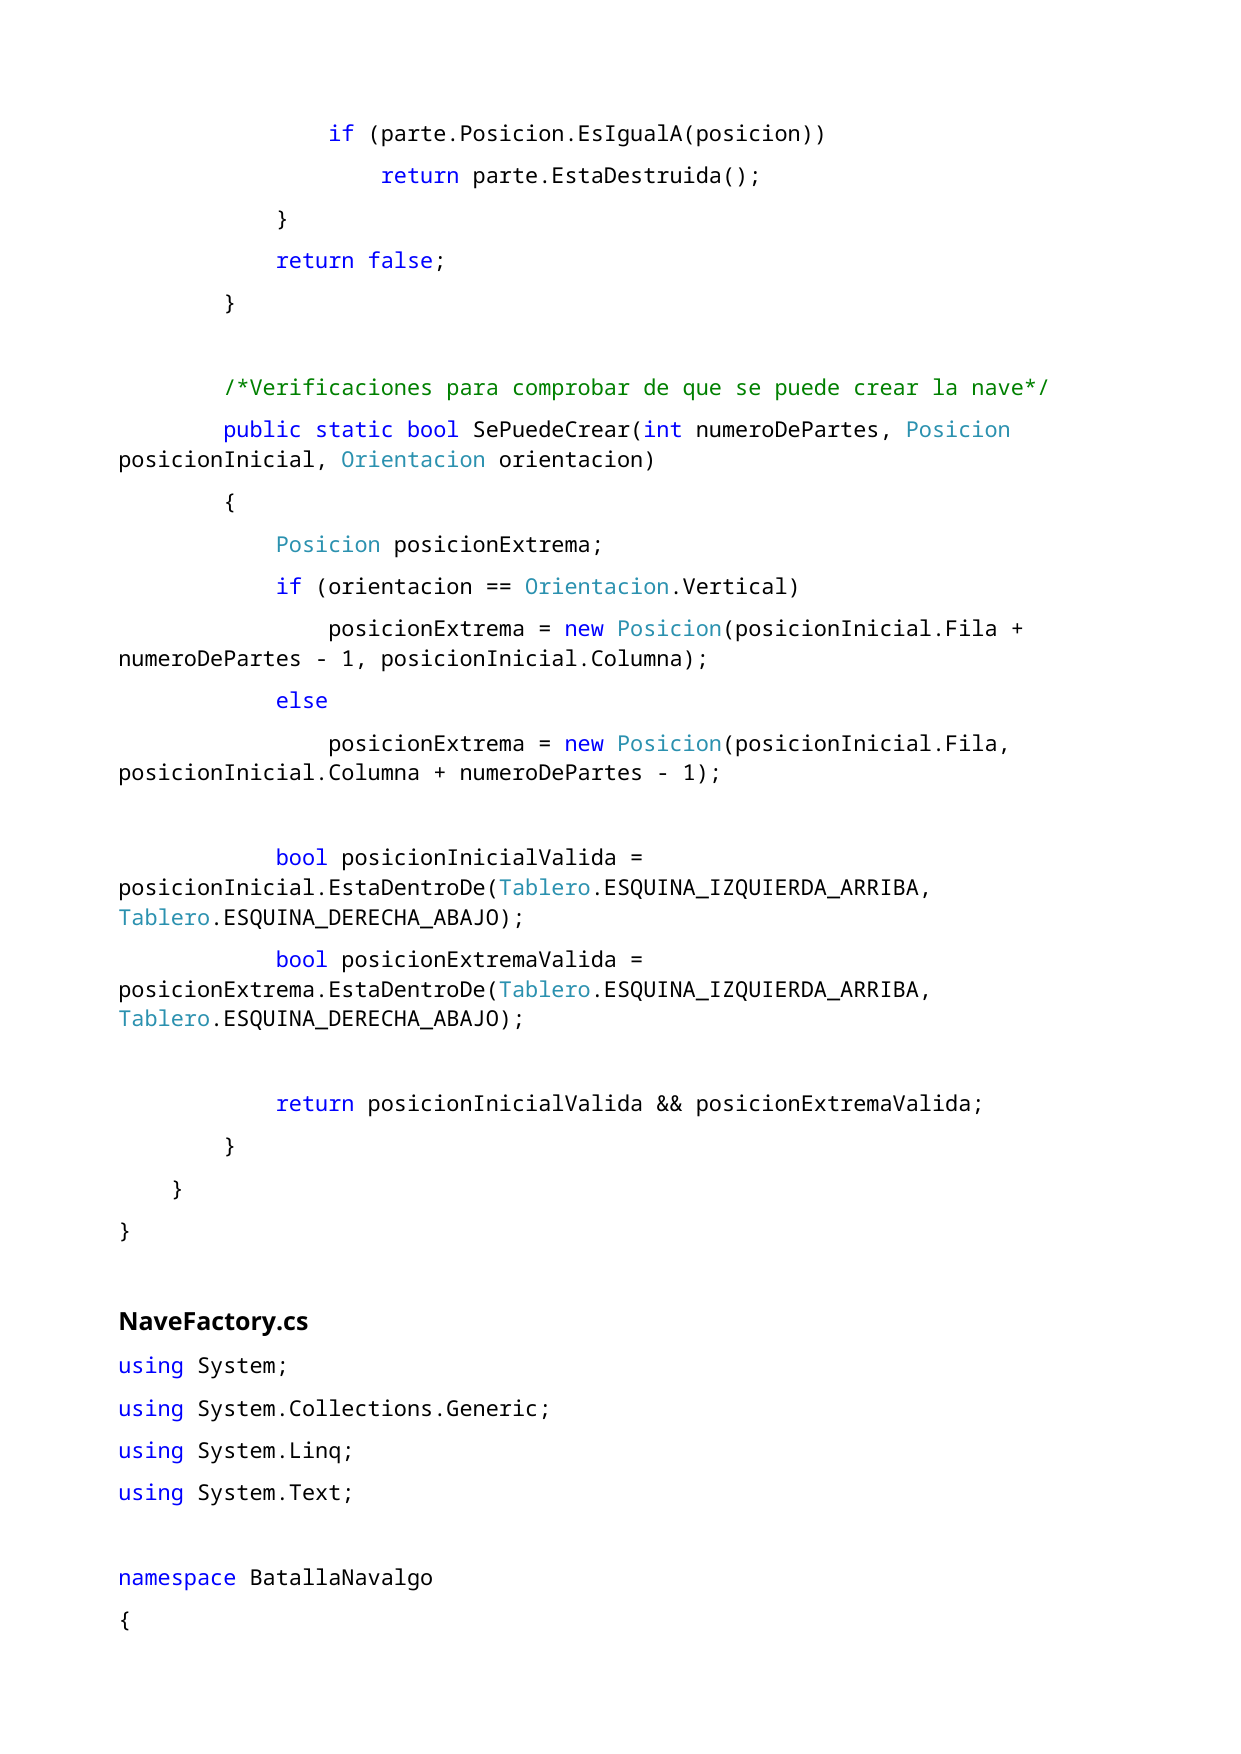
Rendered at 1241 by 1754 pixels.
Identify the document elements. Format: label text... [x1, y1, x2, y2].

text if (parte.Posicion.EsIgualA(posicion)) [118, 118, 1122, 148]
text return parte.EstaDestruida(); [118, 160, 1122, 190]
text if (orientacion == Orientacion.Vertical) [118, 571, 1122, 601]
text using System.Linq; [118, 1435, 1122, 1464]
text return posicionInicialValida && posicionExtremaValida; [118, 1088, 1122, 1118]
text bool posicionExtremaValida = posicionExtrema.EstaDentroDe(Tablero.ESQUINA_IZQUIERDA_ARRIBA, Tablero.ESQUINA_DERECHA_ABAJO); [118, 944, 1122, 1033]
text else [118, 685, 1122, 715]
text /*Verificaciones para comprobar de que se puede crear la nave*/ [118, 372, 1122, 402]
text } [118, 203, 1122, 232]
text using System.Text; [118, 1477, 1122, 1507]
text bool posicionInicialValida = posicionInicial.EstaDentroDe(Tablero.ESQUINA_IZQUIERDA_ARRIBA, Tablero.ESQUINA_DERECHA_ABAJO); [118, 842, 1122, 931]
text posicionExtrema = new Posicion(posicionInicial.Fila, posicionInicial.Columna + numeroDePartes - 1); [118, 727, 1122, 787]
text namespace BatallaNavalgo [118, 1562, 1122, 1591]
text NaveFactory.cs [118, 1304, 1122, 1338]
text } [118, 1130, 1122, 1160]
text { [118, 1604, 1122, 1634]
text } [118, 1215, 1122, 1244]
text } [118, 287, 1122, 317]
text public static bool SePuedeCrear(int numeroDePartes, Posicion posicionInicial, Orientacion orientacion) [118, 414, 1122, 474]
text posicionExtrema = new Posicion(posicionInicial.Fila + numeroDePartes - 1, posicionInicial.Columna); [118, 613, 1122, 673]
text using System.Collections.Generic; [118, 1392, 1122, 1422]
text Posicion posicionExtrema; [118, 528, 1122, 558]
text return false; [118, 245, 1122, 275]
text { [118, 486, 1122, 516]
text using System; [118, 1350, 1122, 1380]
text } [118, 1172, 1122, 1202]
